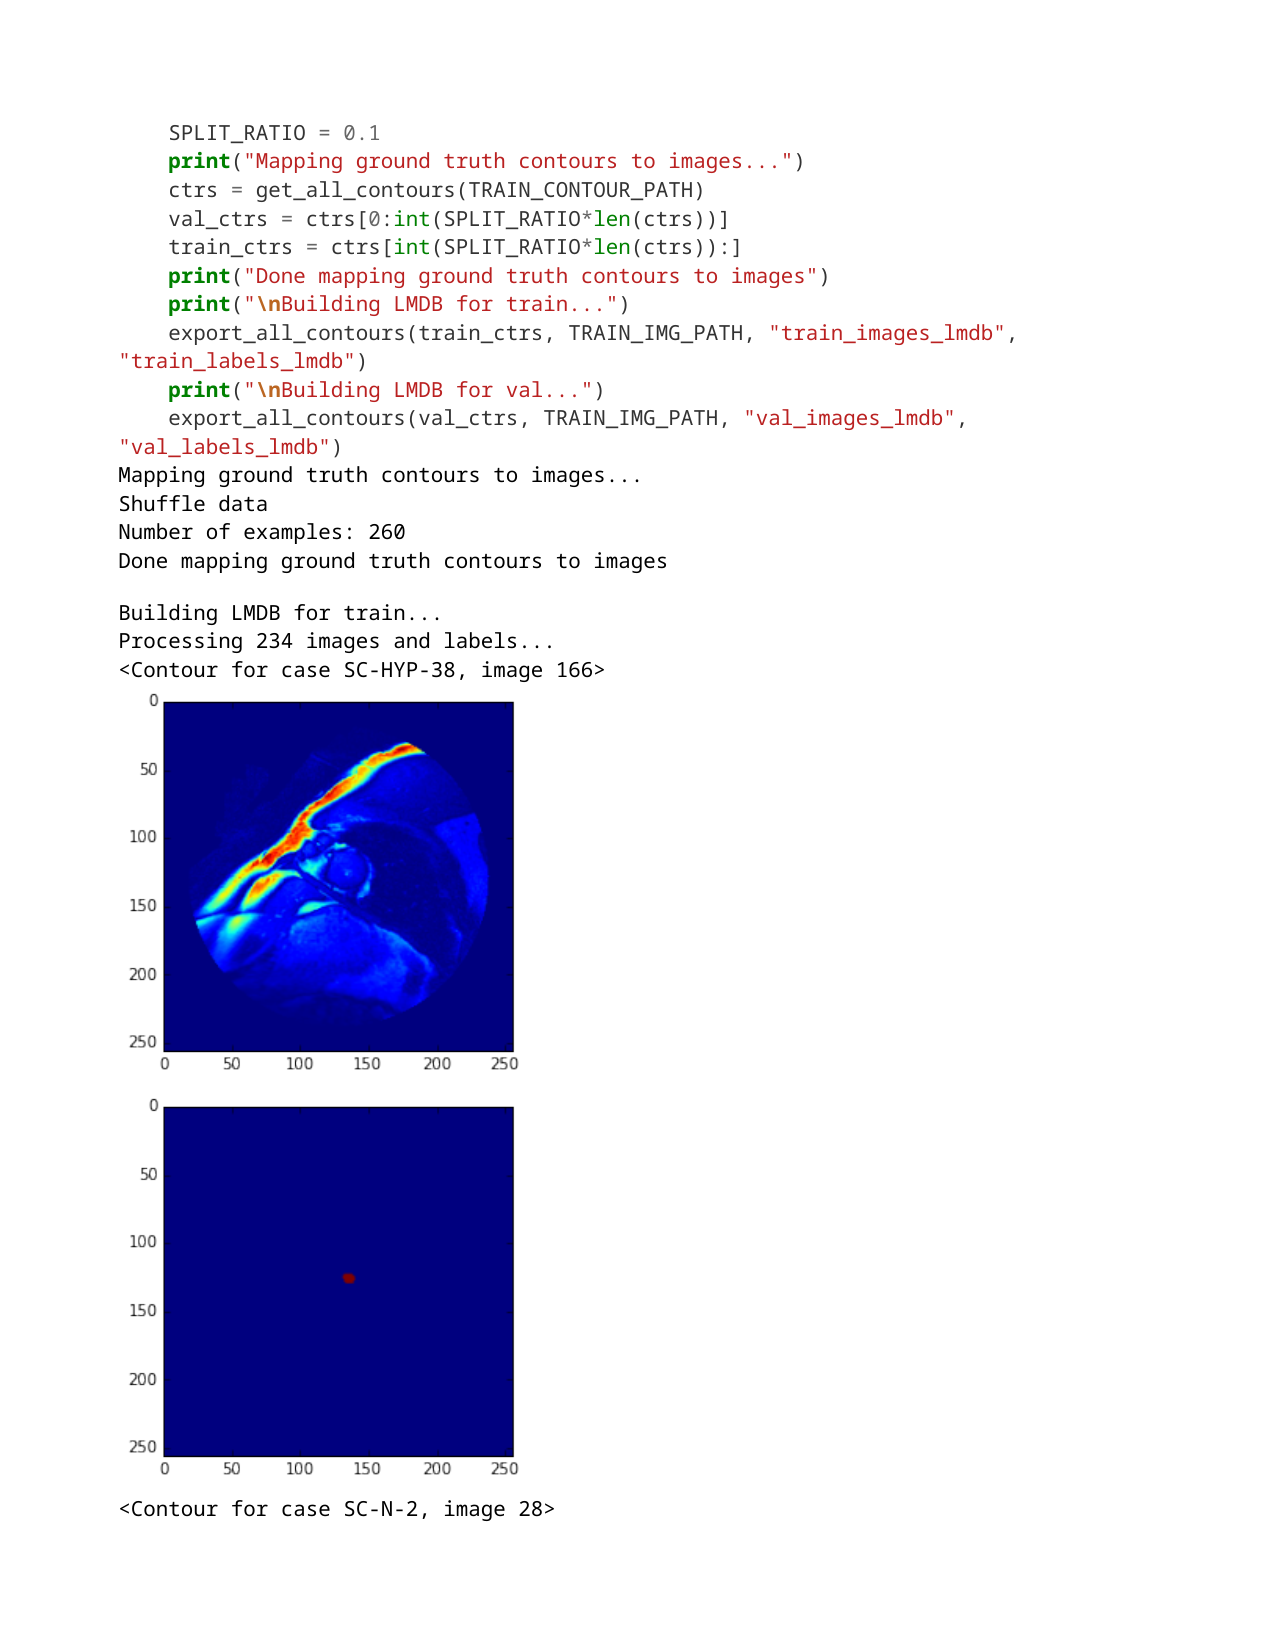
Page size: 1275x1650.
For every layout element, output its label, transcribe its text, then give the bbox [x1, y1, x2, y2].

text Processing 234 images and labels... [118, 626, 1157, 655]
text Done mapping ground truth contours to images [118, 546, 1157, 574]
text Building LMDB for train... [118, 598, 1157, 626]
text export_all_contours(val_ctrs, TRAIN_IMG_PATH, "val_images_lmdb", "val_labels_lmdb") [118, 403, 1157, 460]
text print("\nBuilding LMDB for train...") [118, 289, 1157, 318]
text SPLIT_RATIO = 0.1 [118, 118, 1157, 147]
text print("Done mapping ground truth contours to images") [118, 261, 1157, 289]
picture [118, 683, 529, 1084]
text Shuffle data [118, 489, 1157, 517]
text Number of examples: 260 [118, 517, 1157, 546]
text val_ctrs = ctrs[0:int(SPLIT_RATIO*len(ctrs))] [118, 204, 1157, 232]
text train_ctrs = ctrs[int(SPLIT_RATIO*len(ctrs)):] [118, 232, 1157, 261]
text <Contour for case SC-HYP-38, image 166> [118, 655, 1157, 683]
picture [118, 1088, 529, 1489]
text export_all_contours(train_ctrs, TRAIN_IMG_PATH, "train_images_lmdb", "train_labels_lmdb") [118, 318, 1157, 375]
text print("Mapping ground truth contours to images...") [118, 147, 1157, 175]
text print("\nBuilding LMDB for val...") [118, 375, 1157, 403]
text Mapping ground truth contours to images... [118, 460, 1157, 489]
text <Contour for case SC-N-2, image 28> [118, 1494, 1157, 1523]
text ctrs = get_all_contours(TRAIN_CONTOUR_PATH) [118, 175, 1157, 204]
